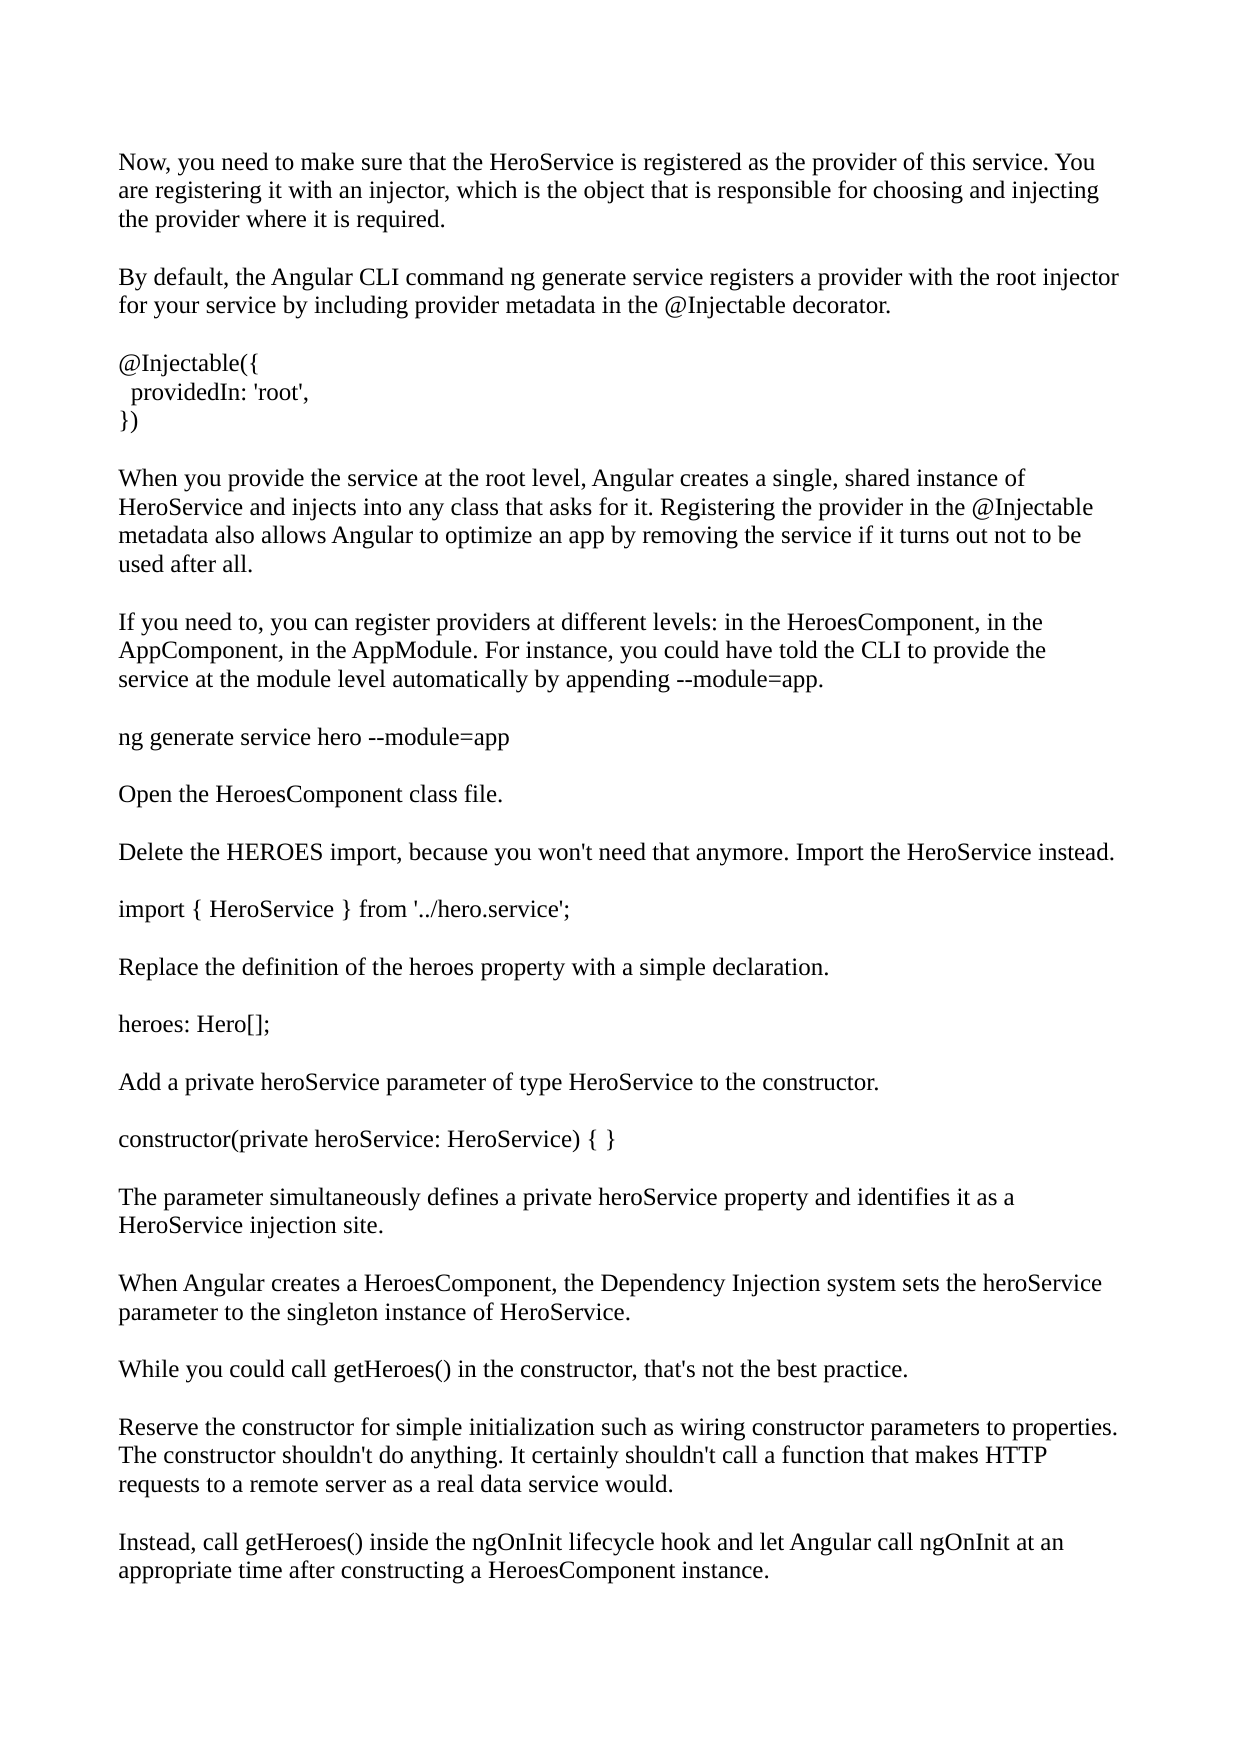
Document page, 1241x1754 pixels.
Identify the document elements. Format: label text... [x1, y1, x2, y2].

text While you could call getHeroes() in the constructor, that's not the best practice. [118, 1354, 1122, 1383]
text When Angular creates a HeroesComponent, the Dependency Injection system sets the heroService parameter to the singleton instance of HeroService. [118, 1268, 1122, 1326]
text heroes: Hero[]; [118, 1009, 1122, 1038]
text When you provide the service at the root level, Angular creates a single, shared instance of HeroService and injects into any class that asks for it. Registering the provider in the @Injectable metadata also allows Angular to optimize an app by removing the service if it turns out not to be used after all. [118, 463, 1122, 578]
text If you need to, you can register providers at different levels: in the HeroesComponent, in the AppComponent, in the AppModule. For instance, you could have told the CLI to provide the service at the module level automatically by appending --module=app. [118, 607, 1122, 693]
text }) [118, 406, 1122, 434]
text By default, the Angular CLI command ng generate service registers a provider with the root injector for your service by including provider metadata in the @Injectable decorator. [118, 262, 1122, 319]
text Replace the definition of the heroes property with a simple declaration. [118, 952, 1122, 981]
text Add a private heroService parameter of type HeroService to the constructor. [118, 1067, 1122, 1096]
text ng generate service hero --module=app [118, 722, 1122, 751]
text Now, you need to make sure that the HeroService is registered as the provider of this service. You are registering it with an injector, which is the object that is responsible for choosing and injecting the provider where it is required. [118, 147, 1122, 233]
text constructor(private heroService: HeroService) { } [118, 1124, 1122, 1153]
text Open the HeroesComponent class file. [118, 779, 1122, 808]
text providedIn: 'root', [118, 377, 1122, 406]
text Reserve the constructor for simple initialization such as wiring constructor parameters to properties. The constructor shouldn't do anything. It certainly shouldn't call a function that makes HTTP requests to a remote server as a real data service would. [118, 1412, 1122, 1498]
text @Injectable({ [118, 348, 1122, 377]
text Instead, call getHeroes() inside the ngOnInit lifecycle hook and let Angular call ngOnInit at an appropriate time after constructing a HeroesComponent instance. [118, 1527, 1122, 1584]
text Delete the HEROES import, because you won't need that anymore. Import the HeroService instead. [118, 837, 1122, 866]
text The parameter simultaneously defines a private heroService property and identifies it as a HeroService injection site. [118, 1182, 1122, 1239]
text import { HeroService } from '../hero.service'; [118, 894, 1122, 923]
